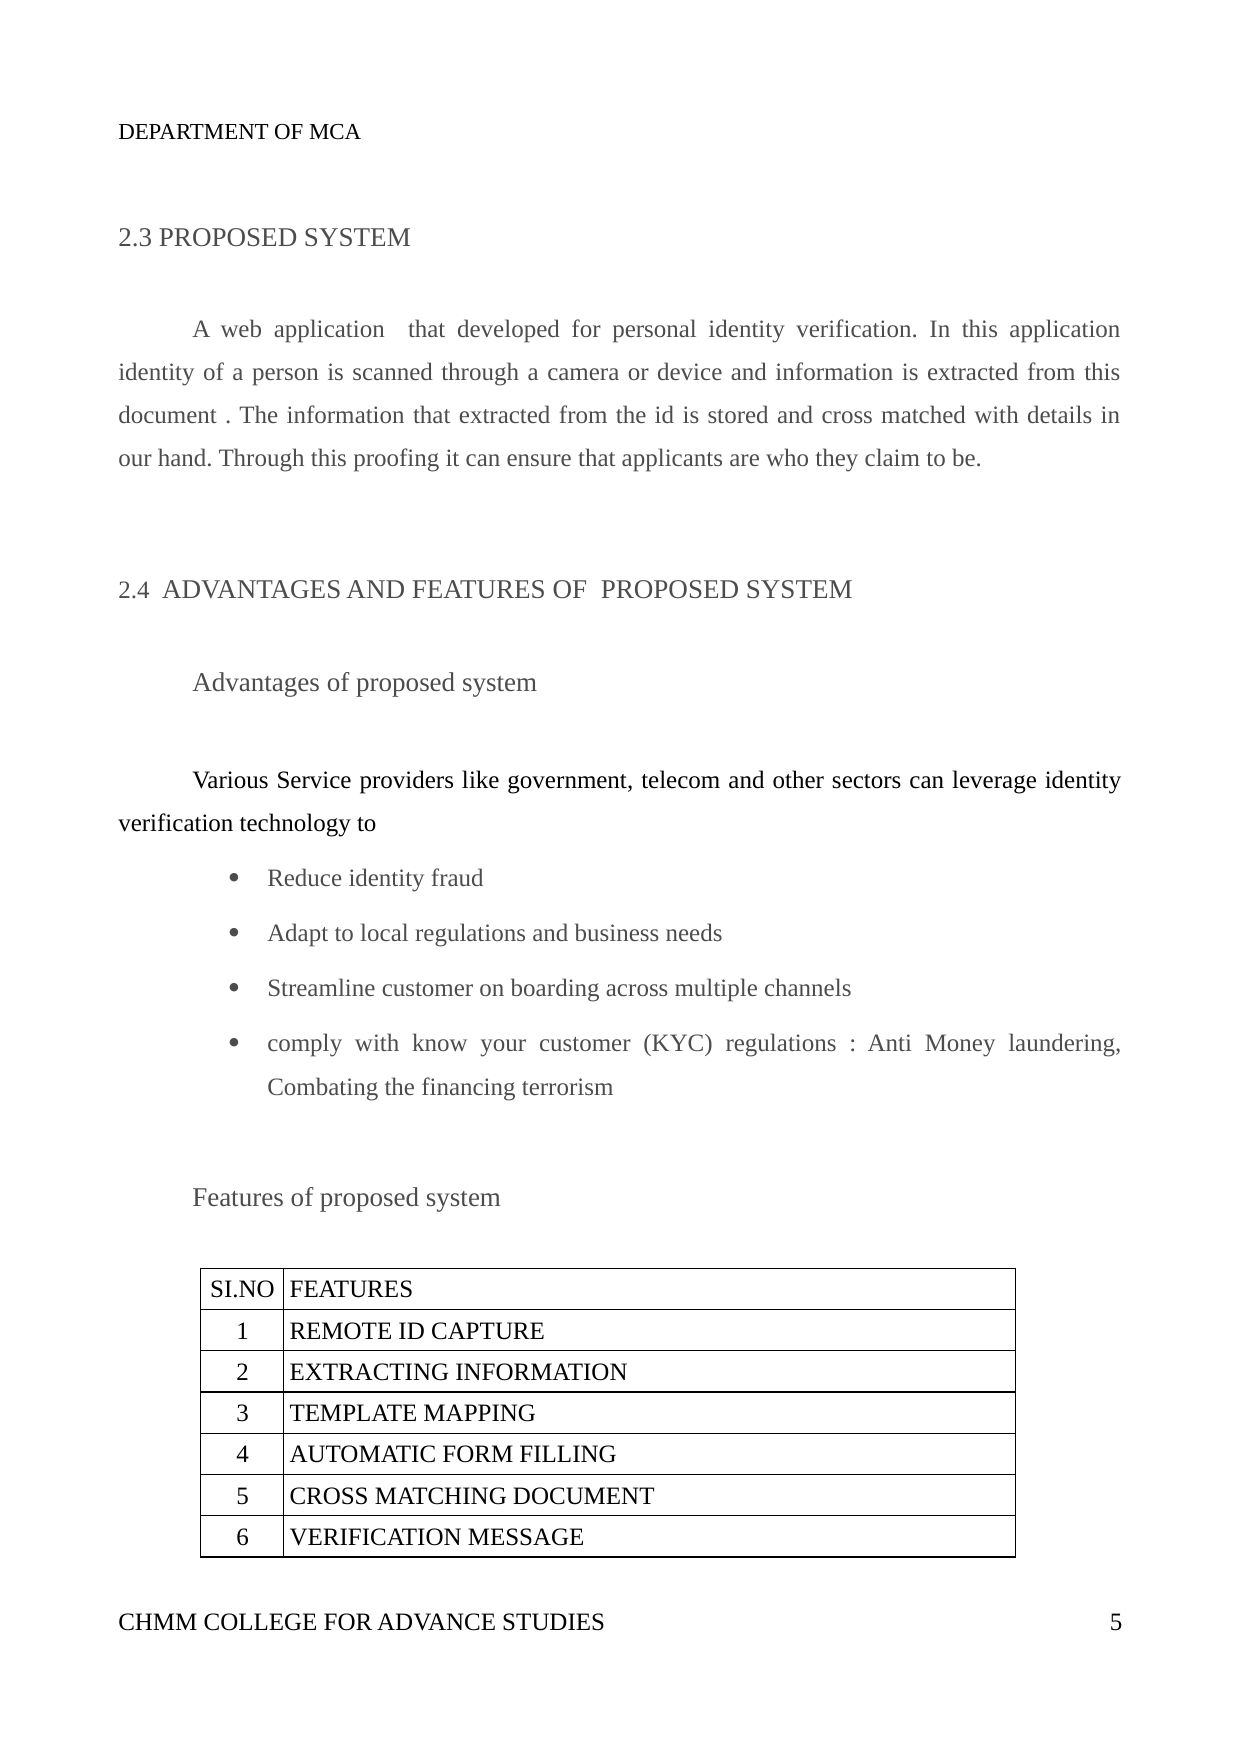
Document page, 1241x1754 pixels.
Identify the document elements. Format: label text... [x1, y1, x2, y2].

table_header FEATURES [284, 1269, 1015, 1309]
list Streamline customer on boarding across multiple channels [229, 973, 1122, 1002]
text Various Service providers like government, telecom and other sectors can leverage identity verification technology to [118, 765, 1122, 837]
list Reduce identity fraud [229, 863, 1122, 892]
text A web application that developed for personal identity verification. In this application identity of a person is scanned through a camera or device and information is extracted from this document . The information that extracted from the id is stored and cross matched with details in our hand. Through this proofing it can ensure that applicants are who they claim to be. [118, 314, 1122, 472]
table_cell VERIFICATION MESSAGE [284, 1516, 1015, 1556]
list comply with know your customer (KYC) regulations : Anti Money laundering, Combating the financing terrorism [229, 1028, 1122, 1100]
table_cell CROSS MATCHING DOCUMENT [284, 1475, 1015, 1515]
table_cell TEMPLATE MAPPING [284, 1393, 1015, 1433]
table_cell EXTRACTING INFORMATION [284, 1351, 1015, 1391]
text 2.4 ADVANTAGES AND FEATURES OF PROPOSED SYSTEM [118, 573, 1122, 604]
table_cell 3 [201, 1393, 283, 1433]
list Adapt to local regulations and business needs [229, 918, 1122, 947]
table_cell REMOTE ID CAPTURE [284, 1310, 1015, 1350]
table_cell 2 [201, 1351, 283, 1391]
table_cell 1 [201, 1310, 283, 1350]
table_cell 5 [201, 1475, 283, 1515]
table_cell AUTOMATIC FORM FILLING [284, 1434, 1015, 1474]
text Features of proposed system [118, 1182, 1122, 1213]
table_cell 6 [201, 1516, 283, 1556]
text 2.3 PROPOSED SYSTEM [118, 221, 1122, 252]
text Advantages of proposed system [118, 666, 1122, 697]
table_cell 4 [201, 1434, 283, 1474]
table_header SI.NO [201, 1269, 283, 1309]
